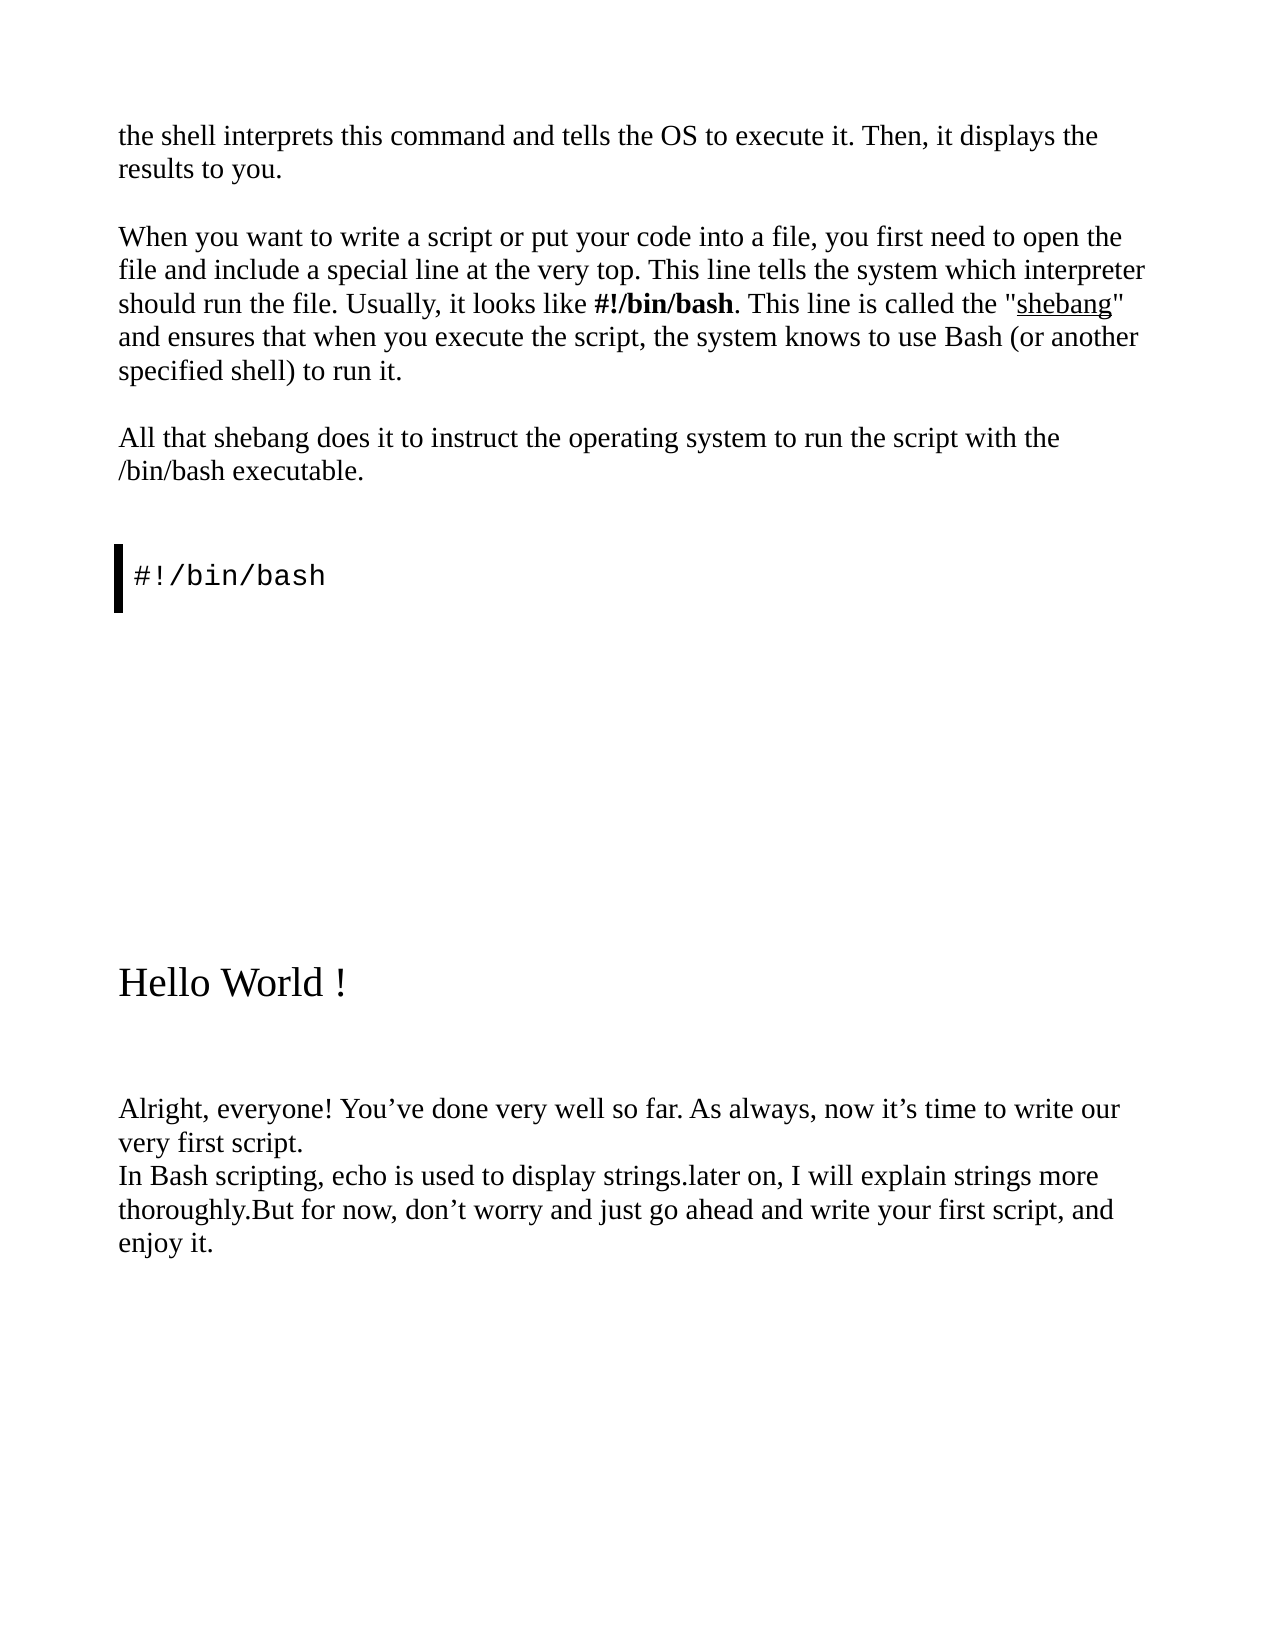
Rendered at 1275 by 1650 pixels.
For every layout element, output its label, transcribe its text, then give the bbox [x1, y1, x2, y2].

text Alright, everyone! You’ve done very well so far. As always, now it’s time to write our very first script. [118, 1091, 1157, 1158]
text Hello World ! [118, 957, 1157, 1005]
text the shell interprets this command and tells the OS to execute it. Then, it displays the results to you. [118, 118, 1157, 185]
text All that shebang does it to instruct the operating system to run the script with the /bin/bash executable. [118, 420, 1157, 487]
text In Bash scripting, echo is used to display strings.later on, I will explain strings more thoroughly.But for now, don’t worry and just go ahead and write your first script, and enjoy it. [118, 1158, 1157, 1259]
text When you want to write a script or put your code into a file, you first need to open the file and include a special line at the very top. This line tells the system which interpreter should run the file. Usually, it looks like #!/bin/bash. This line is called the "shebang" and ensures that when you execute the script, the system knows to use Bash (or another specified shell) to run it. [118, 219, 1157, 386]
text #!/bin/bash [123, 554, 1157, 594]
